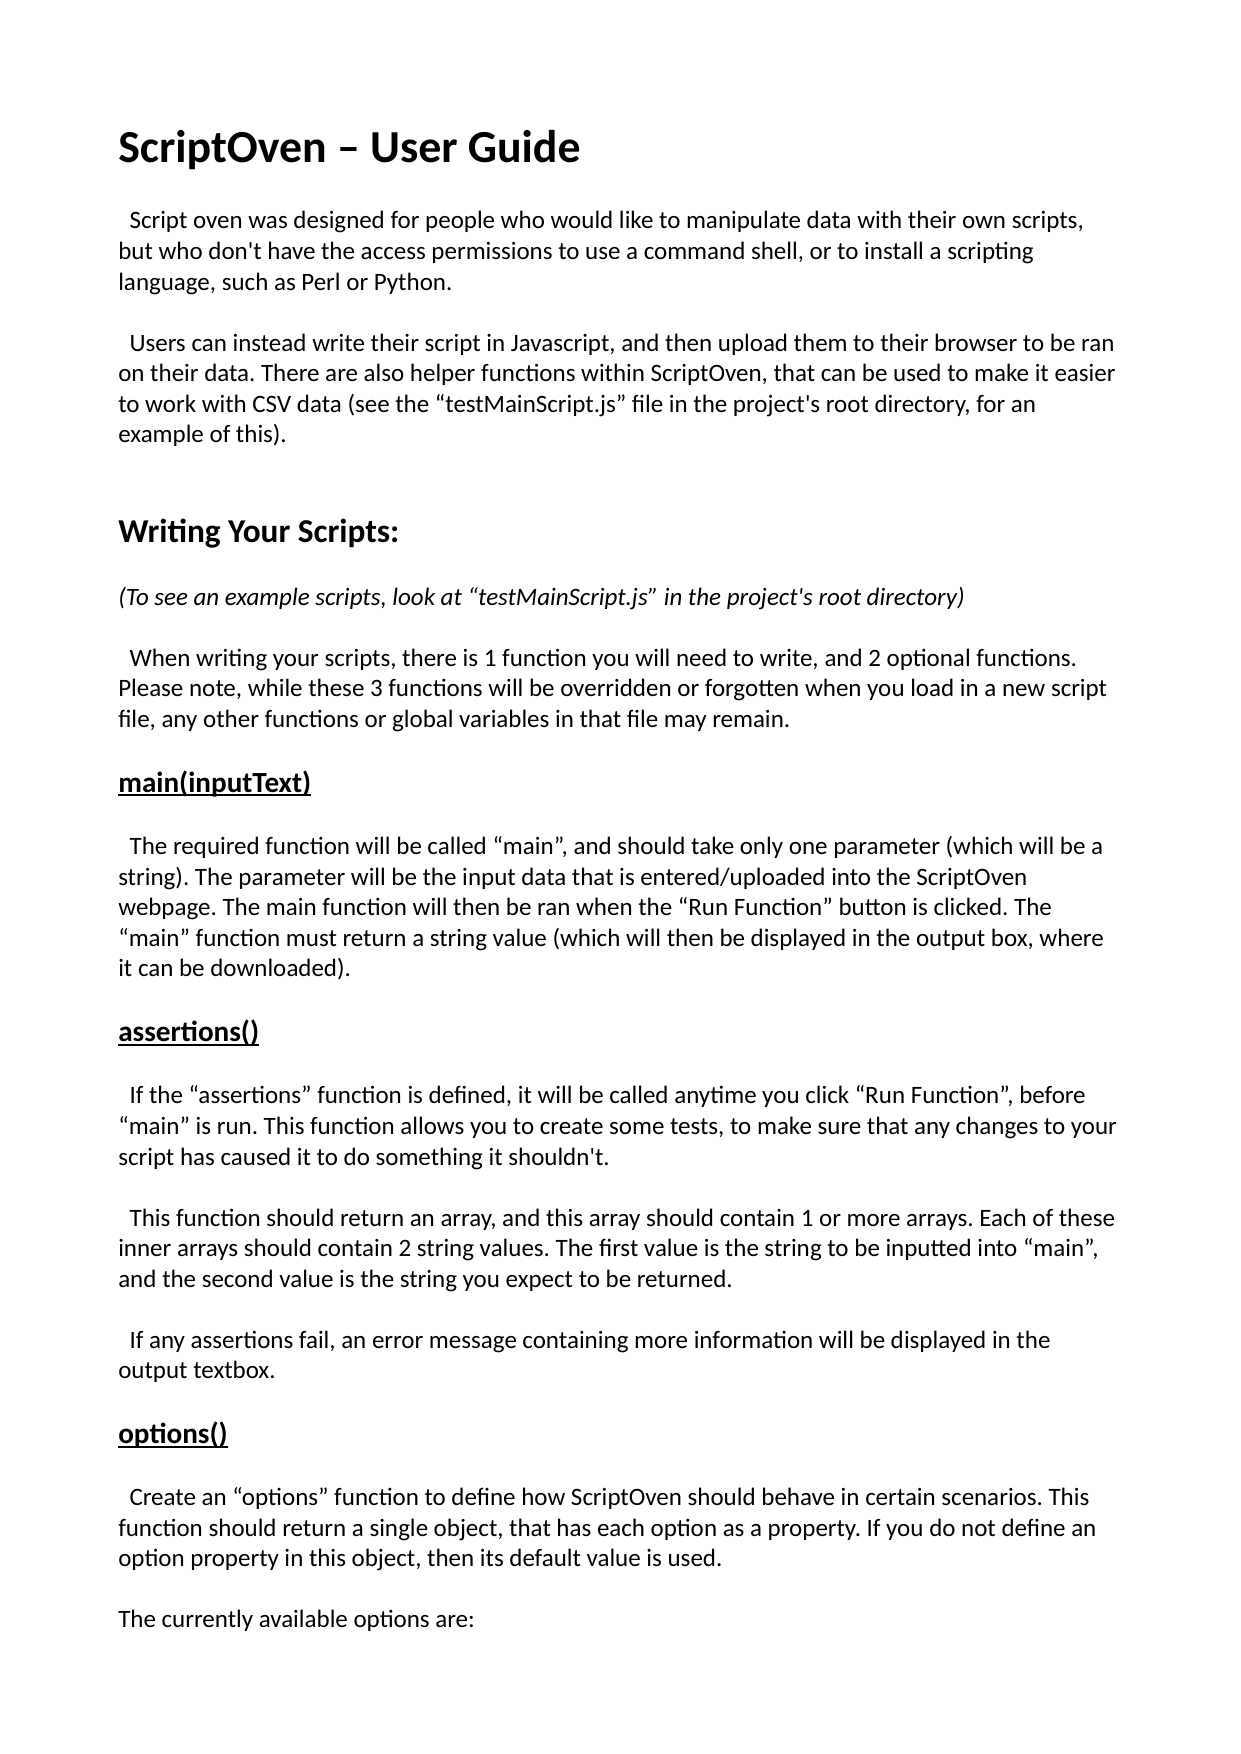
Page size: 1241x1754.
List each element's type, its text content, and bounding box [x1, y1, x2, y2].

text Create an “options” function to define how ScriptOven should behave in certain scenarios. This function should return a single object, that has each option as a property. If you do not define an option property in this object, then its default value is used. [118, 1481, 1122, 1573]
text This function should return an array, and this array should contain 1 or more arrays. Each of these inner arrays should contain 2 string values. The first value is the string to be inputted into “main”, and the second value is the string you expect to be returned. [118, 1202, 1122, 1293]
text main(inputText) [118, 764, 1122, 800]
text Writing Your Scripts: [118, 510, 1122, 551]
text Script oven was designed for people who would like to manipulate data with their own scripts, but who don't have the access permissions to use a command shell, or to install a scripting language, such as Perl or Python. [118, 204, 1122, 296]
text If any assertions fail, an error message containing more information will be displayed in the output textbox. [118, 1324, 1122, 1385]
text The currently available options are: [118, 1603, 1122, 1634]
text The required function will be called “main”, and should take only one parameter (which will be a string). The parameter will be the input data that is entered/uploaded into the ScriptOven webpage. The main function will then be ran when the “Run Function” button is clicked. The “main” function must return a string value (which will then be displayed in the output box, where it can be downloaded). [118, 830, 1122, 983]
text (To see an example scripts, look at “testMainScript.js” in the project's root directory) [118, 581, 1122, 612]
text When writing your scripts, there is 1 function you will need to write, and 2 optional functions. Please note, while these 3 functions will be overridden or forgotten when you load in a new script file, any other functions or global variables in that file may remain. [118, 642, 1122, 734]
text options() [118, 1415, 1122, 1451]
text Users can instead write their script in Javascript, and then upload them to their browser to be ran on their data. There are also helper functions within ScriptOven, that can be used to make it easier to work with CSV data (see the “testMainScript.js” file in the project's root directory, for an example of this). [118, 327, 1122, 449]
text ScriptOven – User Guide [118, 118, 1122, 174]
text If the “assertions” function is defined, it will be called anytime you click “Run Function”, before “main” is run. This function allows you to create some tests, to make sure that any changes to your script has caused it to do something it shouldn't. [118, 1079, 1122, 1171]
text assertions() [118, 1013, 1122, 1049]
